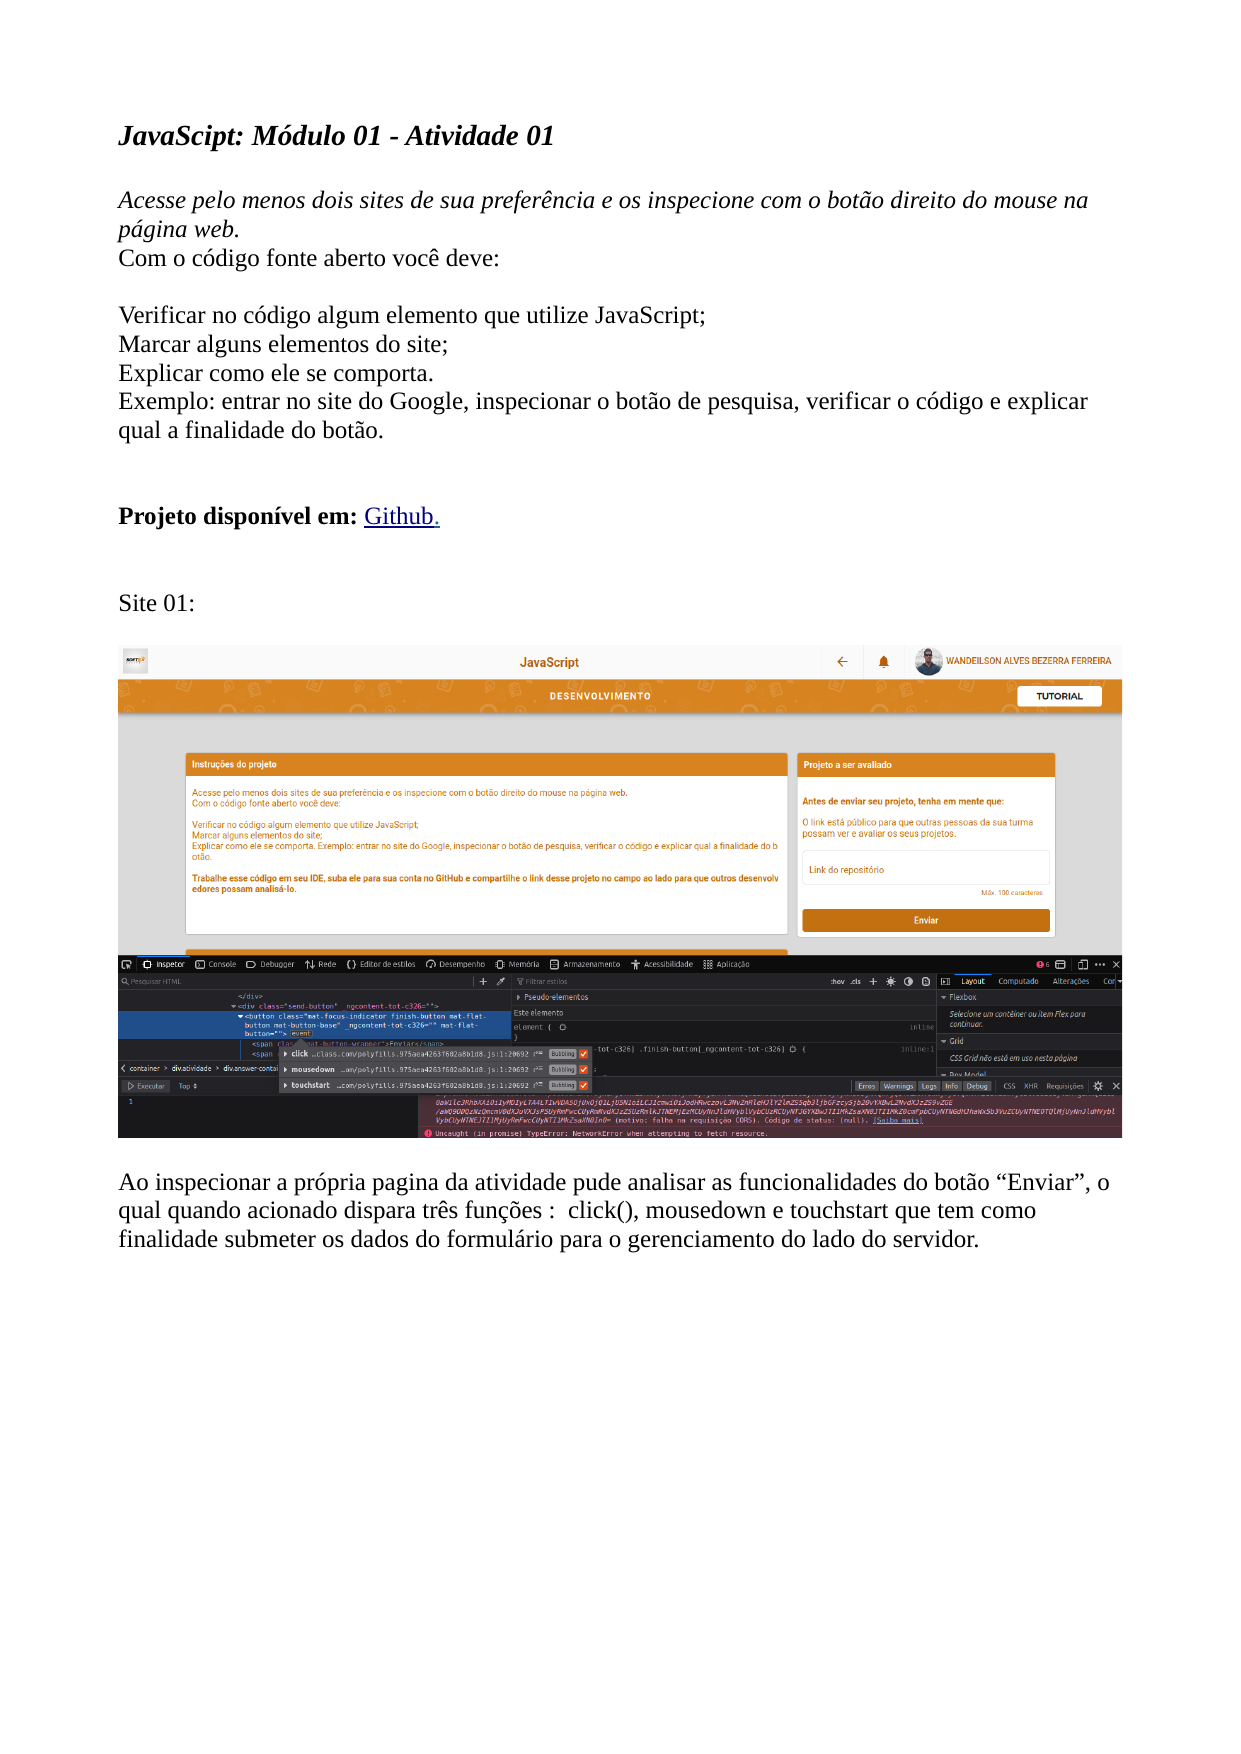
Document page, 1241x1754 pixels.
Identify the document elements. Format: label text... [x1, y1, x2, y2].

text Projeto disponível em: Github. [118, 501, 1122, 530]
text Explicar como ele se comporta. [118, 358, 1122, 386]
text Com o código fonte aberto você deve: [118, 243, 1122, 271]
text Site 01: [118, 588, 1122, 616]
picture [118, 645, 1123, 1138]
text Marcar alguns elementos do site; [118, 329, 1122, 358]
text Exemplo: entrar no site do Google, inspecionar o botão de pesquisa, verificar o código e explicar qual a finalidade do botão. [118, 386, 1122, 444]
text Acesse pelo menos dois sites de sua preferência e os inspecione com o botão direito do mouse na página web. [118, 185, 1122, 243]
text Ao inspecionar a própria pagina da atividade pude analisar as funcionalidades do botão “Enviar”, o qual quando acionado dispara três funções : click(), mousedown e touchstart que tem como finalidade submeter os dados do formulário para o gerenciamento do lado do servidor. [118, 1167, 1122, 1253]
text Verificar no código algum elemento que utilize JavaScript; [118, 300, 1122, 329]
text JavaScipt: Módulo 01 - Atividade 01 [118, 118, 1122, 152]
